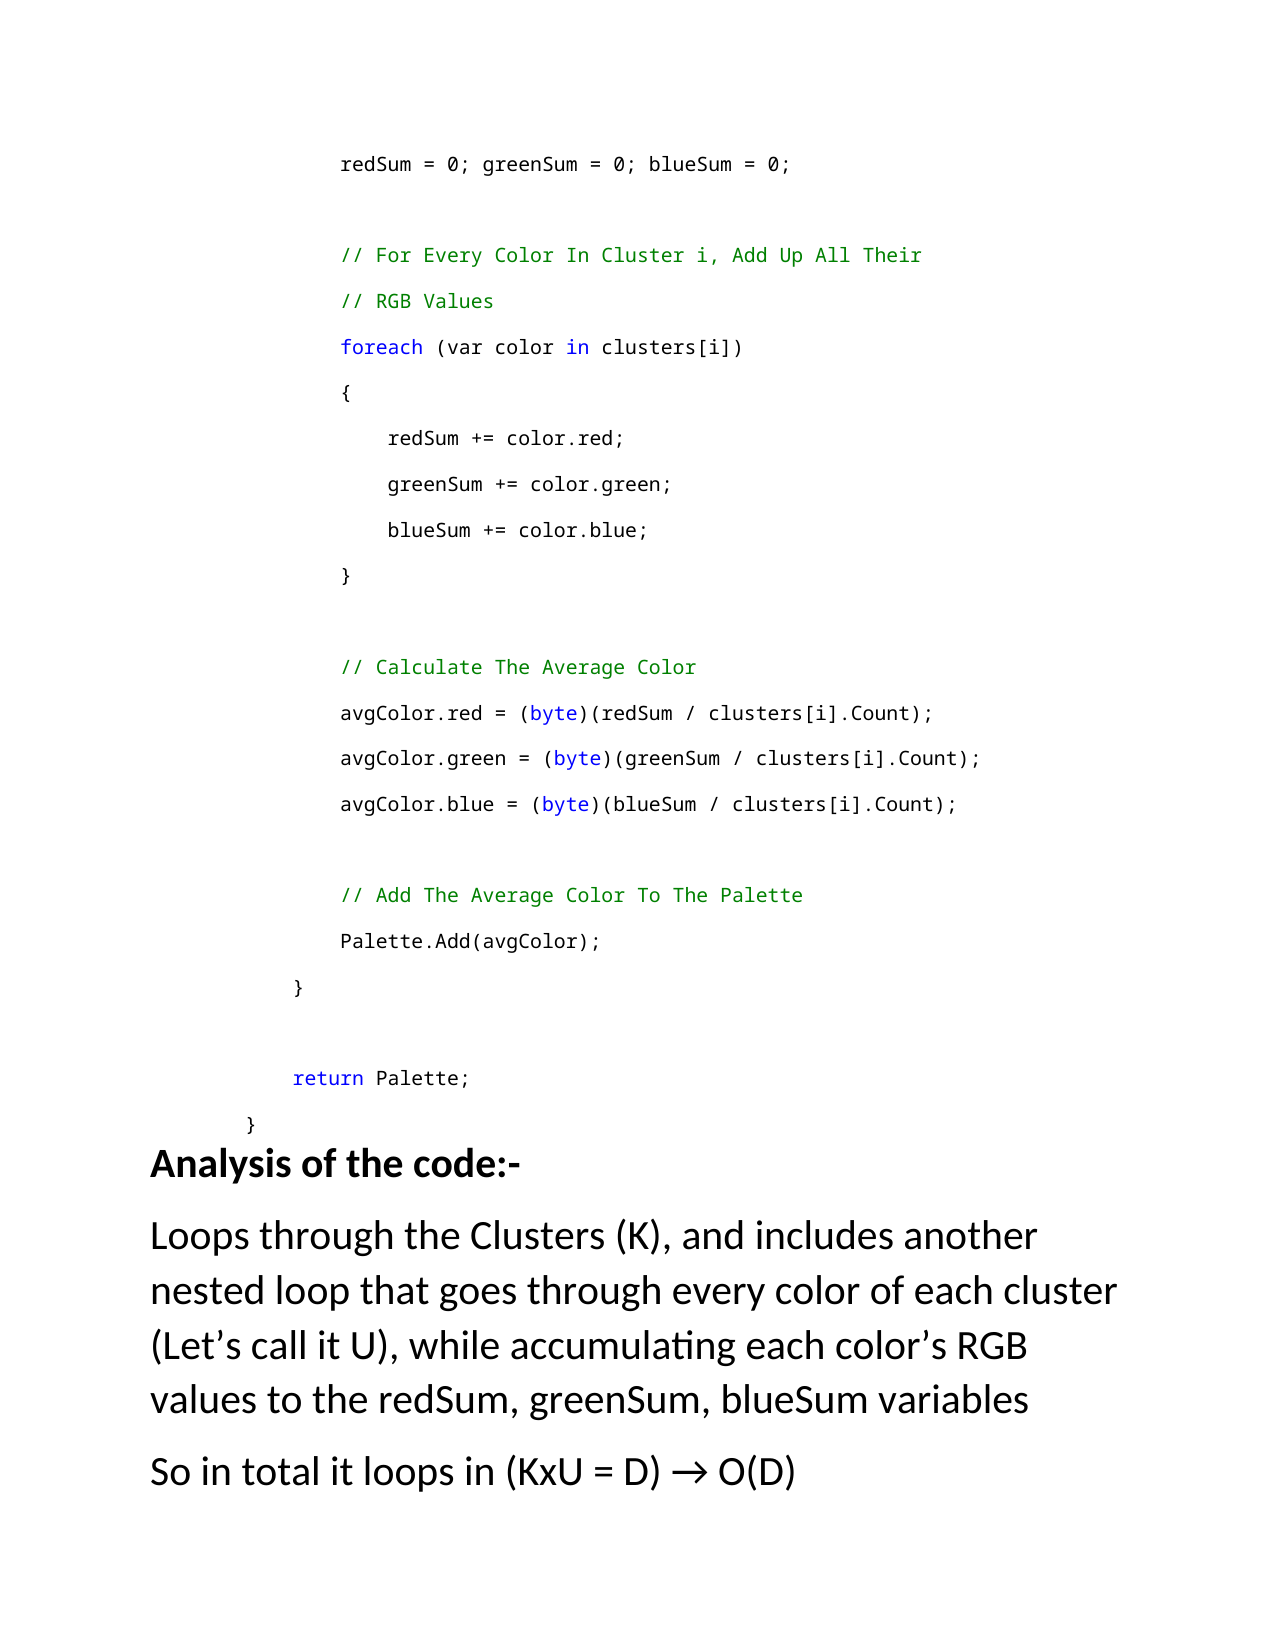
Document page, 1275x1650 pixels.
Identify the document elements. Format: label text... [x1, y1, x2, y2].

text greenSum += color.green; [150, 470, 1125, 497]
text } [150, 973, 1125, 1000]
text Analysis of the code:- [150, 1137, 1125, 1188]
text { [150, 379, 1125, 406]
text avgColor.blue = (byte)(blueSum / clusters[i].Count); [150, 790, 1125, 817]
text } [150, 562, 1125, 588]
text } [150, 1110, 1125, 1137]
text // Add The Average Color To The Palette [150, 882, 1125, 909]
text // RGB Values [150, 287, 1125, 314]
text // Calculate The Average Color [150, 653, 1125, 680]
text avgColor.green = (byte)(greenSum / clusters[i].Count); [150, 744, 1125, 771]
text avgColor.red = (byte)(redSum / clusters[i].Count); [150, 699, 1125, 726]
text Palette.Add(avgColor); [150, 927, 1125, 954]
text redSum = 0; greenSum = 0; blueSum = 0; [150, 150, 1125, 177]
text // For Every Color In Cluster i, Add Up All Their [150, 241, 1125, 268]
text So in total it loops in (KxU = D) → O(D) [150, 1445, 1125, 1496]
text foreach (var color in clusters[i]) [150, 333, 1125, 360]
text Loops through the Clusters (K), and includes another nested loop that goes through every color of each cluster (Let’s call it U), while accumulating each color’s RGB values to the redSum, greenSum, blueSum variables [150, 1209, 1125, 1424]
text blueSum += color.blue; [150, 516, 1125, 543]
text redSum += color.red; [150, 424, 1125, 451]
text return Palette; [150, 1064, 1125, 1092]
